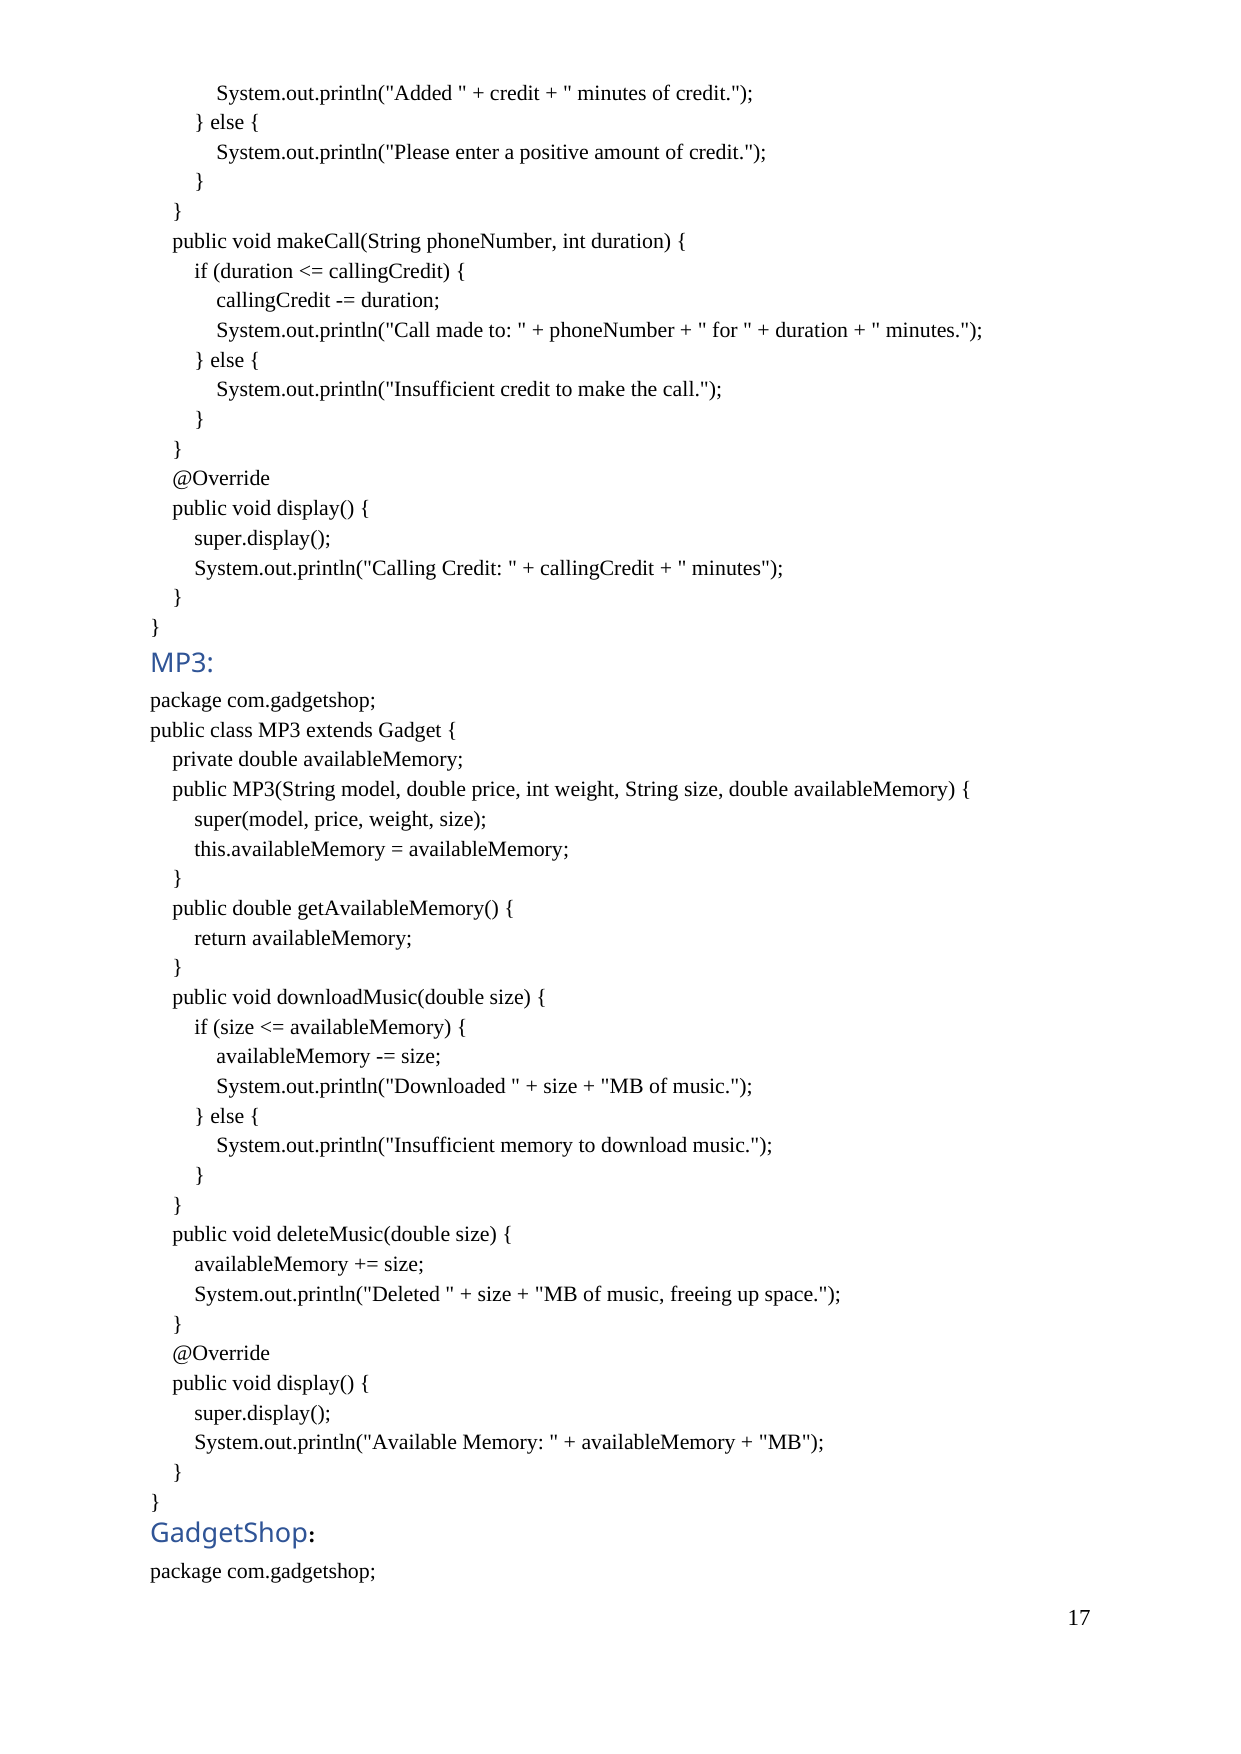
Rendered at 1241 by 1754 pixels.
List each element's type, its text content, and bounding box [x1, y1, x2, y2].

text System.out.println("Please enter a positive amount of credit."); [150, 134, 1090, 164]
text callingCredit -= duration; [150, 283, 1090, 312]
text System.out.println("Available Memory: " + availableMemory + "MB"); [150, 1425, 1090, 1454]
text } [150, 1187, 1090, 1217]
text } [150, 164, 1090, 194]
text return availableMemory; [150, 920, 1090, 950]
text public void makeCall(String phoneNumber, int duration) { [150, 223, 1090, 253]
text } [150, 861, 1090, 890]
text private double availableMemory; [150, 742, 1090, 772]
text } [150, 950, 1090, 979]
text GadgetShop: [150, 1514, 1090, 1551]
text package com.gadgetshop; [150, 1553, 1090, 1583]
text @Override [150, 1336, 1090, 1365]
text } [150, 194, 1090, 223]
text this.availableMemory = availableMemory; [150, 831, 1090, 861]
text super.display(); [150, 520, 1090, 550]
text } [150, 580, 1090, 609]
text package com.gadgetshop; [150, 683, 1090, 712]
text } else { [150, 1098, 1090, 1128]
text if (size <= availableMemory) { [150, 1009, 1090, 1039]
text if (duration <= callingCredit) { [150, 253, 1090, 283]
text public class MP3 extends Gadget { [150, 712, 1090, 742]
text public void deleteMusic(double size) { [150, 1217, 1090, 1247]
text } [150, 431, 1090, 461]
text @Override [150, 461, 1090, 491]
text public double getAvailableMemory() { [150, 890, 1090, 920]
text System.out.println("Downloaded " + size + "MB of music."); [150, 1068, 1090, 1098]
text System.out.println("Insufficient memory to download music."); [150, 1128, 1090, 1158]
text } else { [150, 342, 1090, 372]
text } [150, 402, 1090, 431]
text availableMemory += size; [150, 1247, 1090, 1276]
text super.display(); [150, 1395, 1090, 1425]
text System.out.println("Call made to: " + phoneNumber + " for " + duration + " minutes."); [150, 312, 1090, 342]
text } [150, 1306, 1090, 1336]
text System.out.println("Added " + credit + " minutes of credit."); [150, 75, 1090, 105]
text } [150, 1484, 1090, 1514]
text public void display() { [150, 491, 1090, 520]
text } [150, 609, 1090, 639]
text } else { [150, 105, 1090, 134]
subtitle MP3: [150, 643, 1090, 680]
text public void downloadMusic(double size) { [150, 979, 1090, 1009]
text System.out.println("Calling Credit: " + callingCredit + " minutes"); [150, 550, 1090, 580]
text } [150, 1158, 1090, 1187]
text public void display() { [150, 1365, 1090, 1395]
text availableMemory -= size; [150, 1039, 1090, 1068]
text System.out.println("Insufficient credit to make the call."); [150, 372, 1090, 402]
text super(model, price, weight, size); [150, 801, 1090, 831]
text System.out.println("Deleted " + size + "MB of music, freeing up space."); [150, 1276, 1090, 1306]
text } [150, 1454, 1090, 1484]
text public MP3(String model, double price, int weight, String size, double availableMemory) { [150, 772, 1090, 801]
